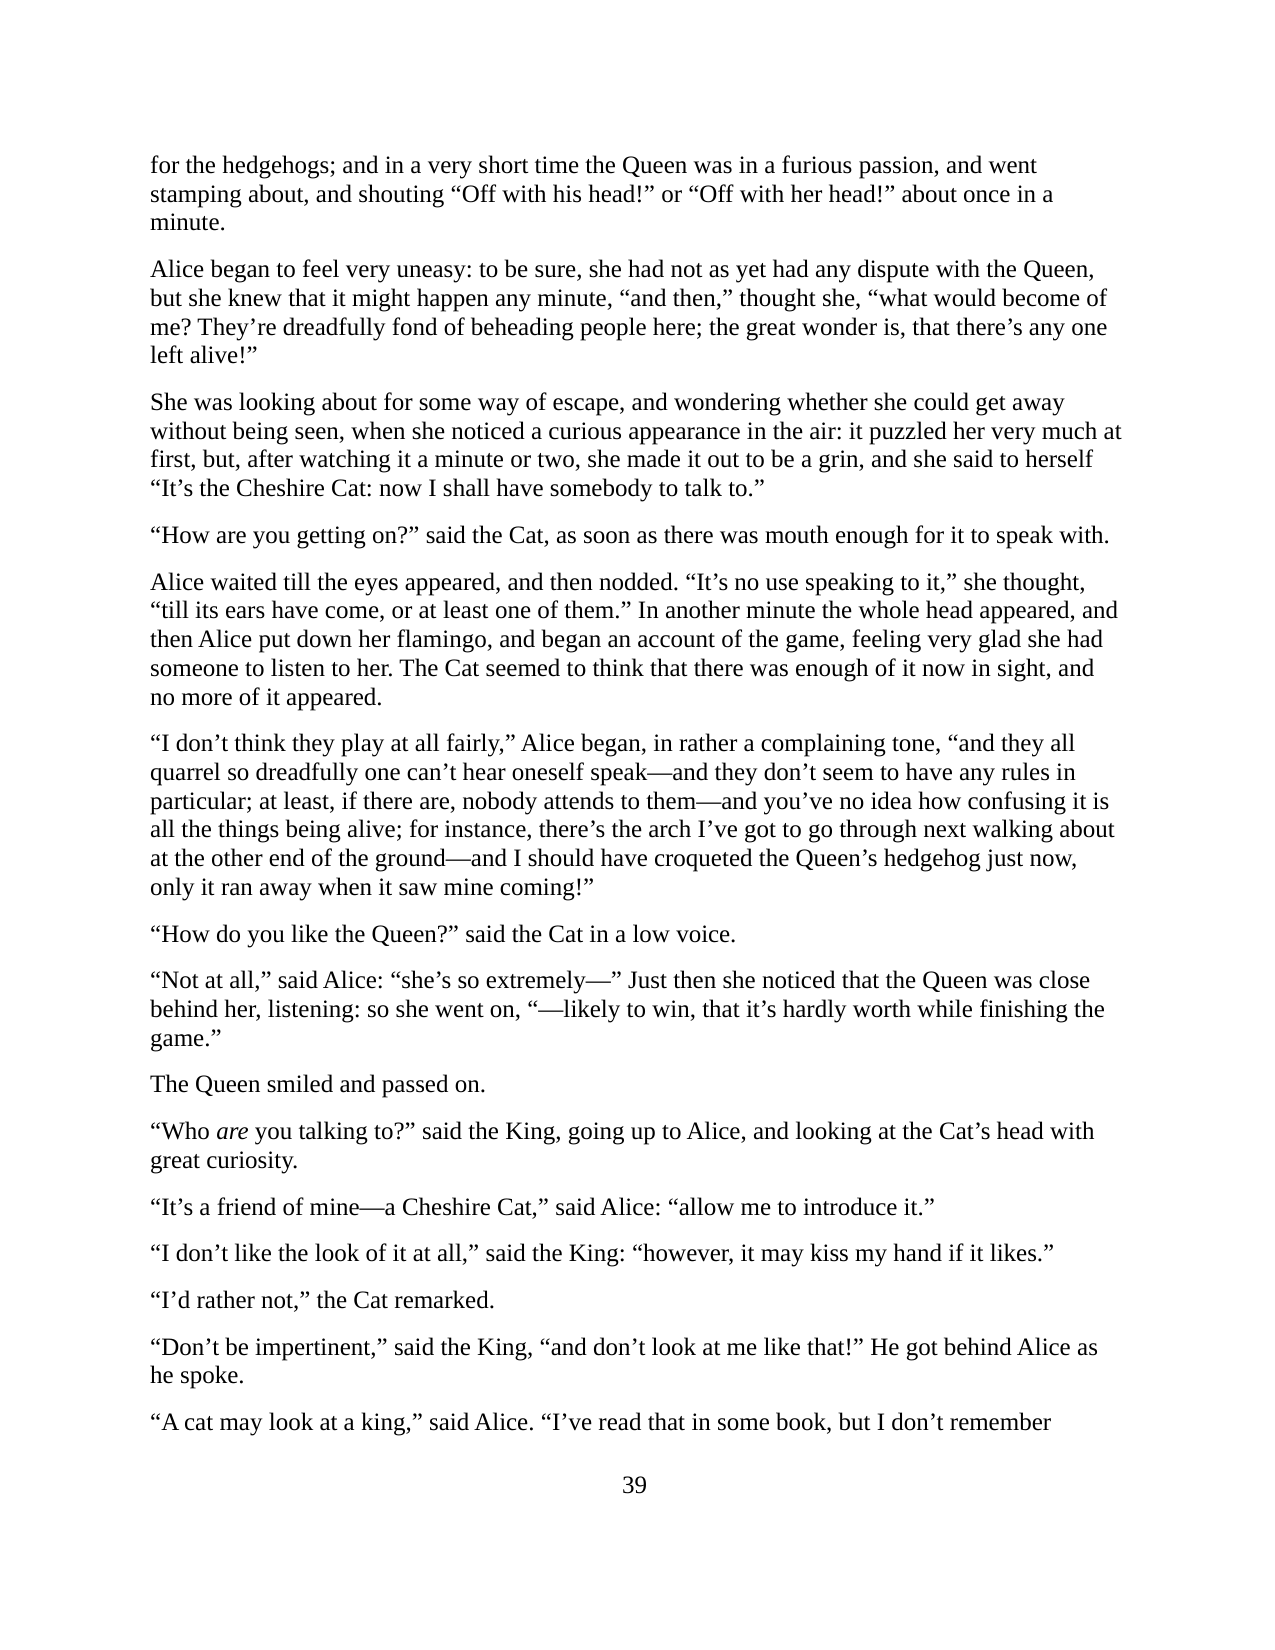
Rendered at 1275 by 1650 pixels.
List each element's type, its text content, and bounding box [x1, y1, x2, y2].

text “Not at all,” said Alice: “she’s so extremely—” Just then she noticed that the Queen was close behind her, listening: so she went on, “—likely to win, that it’s hardly worth while finishing the game.” [150, 965, 1125, 1052]
text “Don’t be impertinent,” said the King, “and don’t look at me like that!” He got behind Alice as he spoke. [150, 1332, 1125, 1389]
text “Who are you talking to?” said the King, going up to Alice, and looking at the Cat’s head with great curiosity. [150, 1116, 1125, 1174]
text for the hedgehogs; and in a very short time the Queen was in a furious passion, and went stamping about, and shouting “Off with his head!” or “Off with her head!” about once in a minute. [150, 150, 1125, 236]
text “How do you like the Queen?” said the Cat in a low voice. [150, 919, 1125, 947]
text Alice began to feel very uneasy: to be sure, she had not as yet had any dispute with the Queen, but she knew that it might happen any minute, “and then,” thought she, “what would become of me? They’re dreadfully fond of beheading people here; the great wonder is, that there’s any one left alive!” [150, 254, 1125, 369]
text Alice waited till the eyes appeared, and then nodded. “It’s no use speaking to it,” she thought, “till its ears have come, or at least one of them.” In another minute the whole head appeared, and then Alice put down her flamingo, and began an account of the game, feeling very glad she had someone to listen to her. The Cat seemed to think that there was enough of it now in sight, and no more of it appeared. [150, 567, 1125, 710]
text She was looking about for some way of escape, and wondering whether she could get away without being seen, when she noticed a curious appearance in the air: it puzzled her very much at first, but, after watching it a minute or two, she made it out to be a grin, and she said to herself “It’s the Cheshire Cat: now I shall have somebody to talk to.” [150, 387, 1125, 502]
text “A cat may look at a king,” said Alice. “I’ve read that in some book, but I don’t remember [150, 1407, 1125, 1436]
text “I don’t like the look of it at all,” said the King: “however, it may kiss my hand if it likes.” [150, 1238, 1125, 1267]
text The Queen smiled and passed on. [150, 1069, 1125, 1098]
text “How are you getting on?” said the Cat, as soon as there was mouth enough for it to speak with. [150, 520, 1125, 549]
text “It’s a friend of mine—a Cheshire Cat,” said Alice: “allow me to introduce it.” [150, 1192, 1125, 1220]
text “I don’t think they play at all fairly,” Alice began, in rather a complaining tone, “and they all quarrel so dreadfully one can’t hear oneself speak—and they don’t seem to have any rules in particular; at least, if there are, nobody attends to them—and you’ve no idea how confusing it is all the things being alive; for instance, there’s the arch I’ve got to go through next walking about at the other end of the ground—and I should have croqueted the Queen’s hedgehog just now, only it ran away when it saw mine coming!” [150, 728, 1125, 901]
text “I’d rather not,” the Cat remarked. [150, 1285, 1125, 1314]
